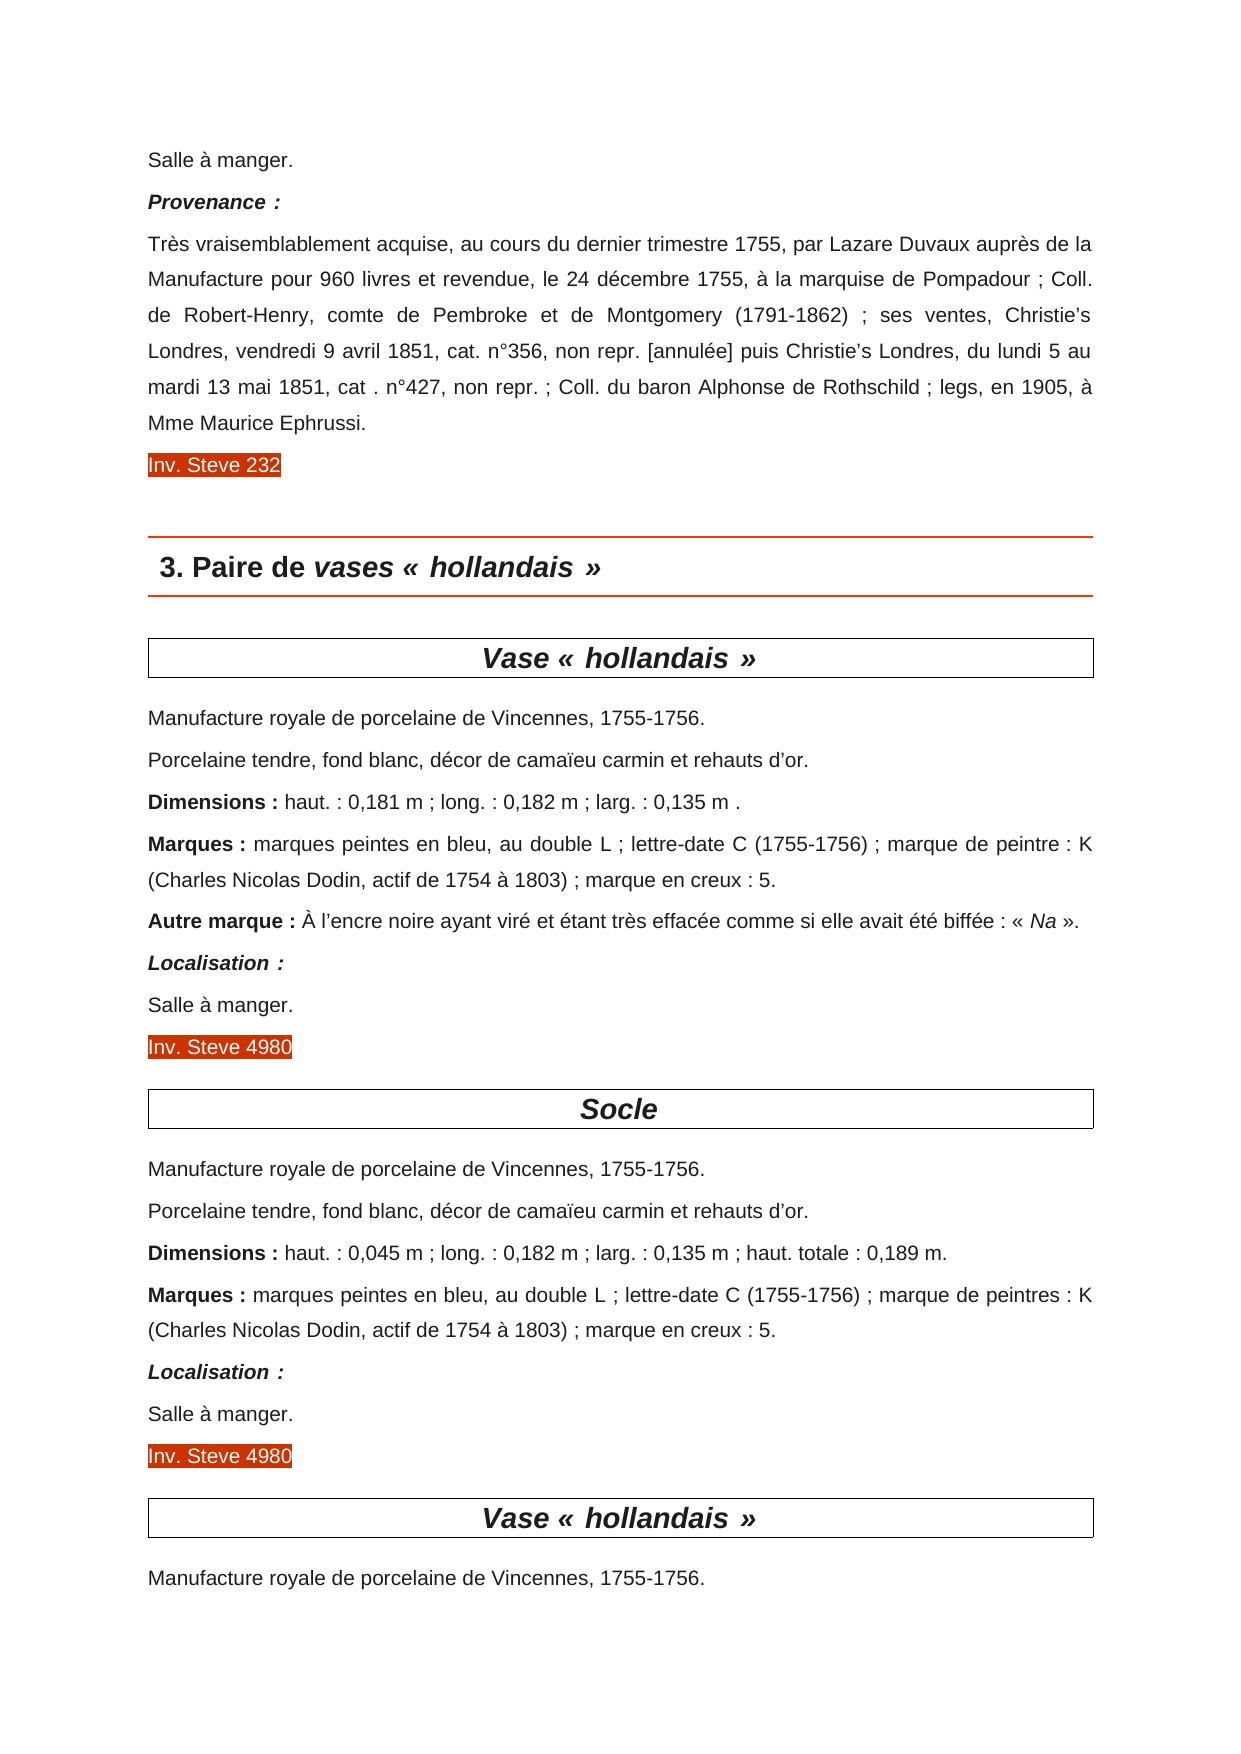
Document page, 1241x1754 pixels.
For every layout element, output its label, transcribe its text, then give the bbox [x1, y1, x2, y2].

text Localisation : [148, 951, 1093, 975]
text Marques : marques peintes en bleu, au double L ; lettre-date C (1755-1756) ; marque de peintres : K (Charles Nicolas Dodin, actif de 1754 à 1803) ; marque en creux : 5. [148, 1282, 1093, 1342]
subtitle Paire de vases « hollandais » [148, 538, 1093, 595]
text Très vraisemblablement acquise, au cours du dernier trimestre 1755, par Lazare Duvaux auprès de la Manufacture pour 960 livres et revendue, le 24 décembre 1755, à la marquise de Pompadour ; Coll. de Robert-Henry, comte de Pembroke et de Montgomery (1791-1862) ; ses ventes, Christie’s Londres, vendredi 9 avril 1851, cat. n°356, non repr. [annulée] puis Christie’s Londres, du lundi 5 au mardi 13 mai 1851, cat . n°427, non repr. ; Coll. du baron Alphonse de Rothschild ; legs, en 1905, à Mme Maurice Ephrussi. [148, 231, 1093, 435]
text Manufacture royale de porcelaine de Vincennes, 1755-1756. [148, 1157, 1093, 1181]
text Dimensions : haut. : 0,181 m ; long. : 0,182 m ; larg. : 0,135 m . [148, 790, 1093, 814]
text Marques : marques peintes en bleu, au double L ; lettre-date C (1755-1756) ; marque de peintre : K (Charles Nicolas Dodin, actif de 1754 à 1803) ; marque en creux : 5. [148, 832, 1093, 891]
text Manufacture royale de porcelaine de Vincennes, 1755-1756. [148, 1566, 1093, 1590]
text Dimensions : haut. : 0,045 m ; long. : 0,182 m ; larg. : 0,135 m ; haut. totale : 0,189 m. [148, 1241, 1093, 1264]
text Inv. Steve 4980 [292, 1444, 1093, 1468]
text Porcelaine tendre, fond blanc, décor de camaïeu carmin et rehauts d’or. [148, 1199, 1093, 1223]
text Manufacture royale de porcelaine de Vincennes, 1755-1756. [148, 706, 1093, 730]
text Salle à manger. [148, 148, 1093, 172]
text Inv. Steve 4980 [292, 1035, 1093, 1059]
text Provenance : [148, 189, 1093, 213]
text Inv. Steve 232 [281, 453, 1093, 477]
text Localisation : [148, 1360, 1093, 1384]
text Salle à manger. [148, 1402, 1093, 1426]
subtitle Vase « hollandais » [149, 1499, 1093, 1537]
text Porcelaine tendre, fond blanc, décor de camaïeu carmin et rehauts d’or. [148, 748, 1093, 772]
subtitle Socle [149, 1090, 1093, 1128]
subtitle Vase « hollandais » [149, 639, 1093, 677]
text Salle à manger. [148, 993, 1093, 1017]
text Autre marque : À l’encre noire ayant viré et étant très effacée comme si elle avait été biffée : « Na ». [148, 909, 1093, 933]
